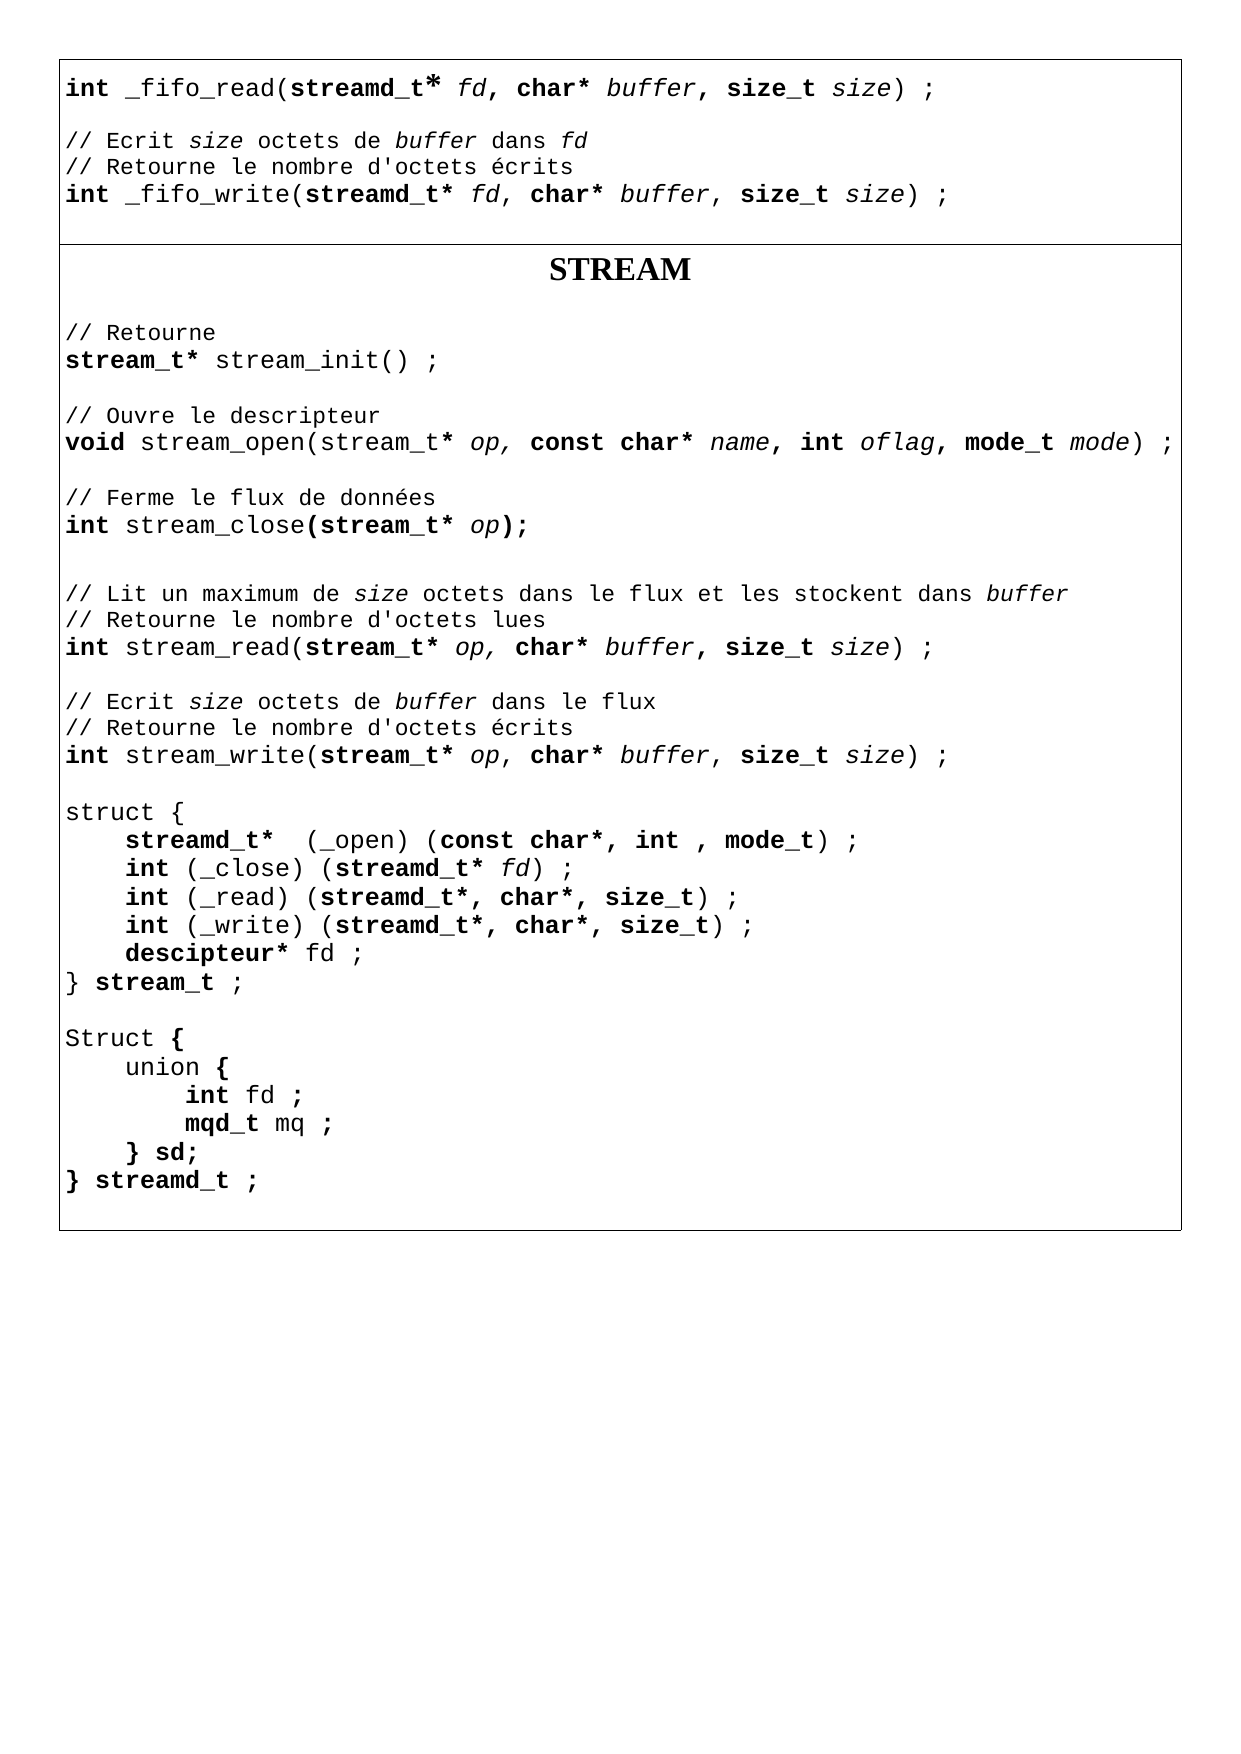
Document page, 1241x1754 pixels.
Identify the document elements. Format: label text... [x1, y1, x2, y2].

table_cell STREAM // Retourne stream_t* stream_init() ; // Ouvre le descripteur void stream_open(stream_t* op, const char* name, int oflag, mode_t mode) ; // Ferme le flux de données int stream_close(stream_t* op); // Lit un maximum de size octets dans le flux et les stockent dans buffer // Retourne le nombre d'octets lues int stream_read(stream_t* op, char* buffer, size_t size) ; // Ecrit size octets de buffer dans le flux // Retourne le nombre d'octets écrits int stream_write(stream_t* op, char* buffer, size_t size) ; struct { streamd_t* (_open) (const char*, int , mode_t) ; int (_close) (streamd_t* fd) ; int (_read) (streamd_t*, char*, size_t) ; int (_write) (streamd_t*, char*, size_t) ; descipteur* fd ; } stream_t ; Struct { union { int fd ; mqd_t mq ; } sd; } streamd_t ; [60, 245, 1181, 1230]
table_cell int _fifo_read(streamd_t* fd, char* buffer, size_t size) ; // Ecrit size octets de buffer dans fd // Retourne le nombre d'octets écrits int _fifo_write(streamd_t* fd, char* buffer, size_t size) ; [60, 60, 1181, 244]
